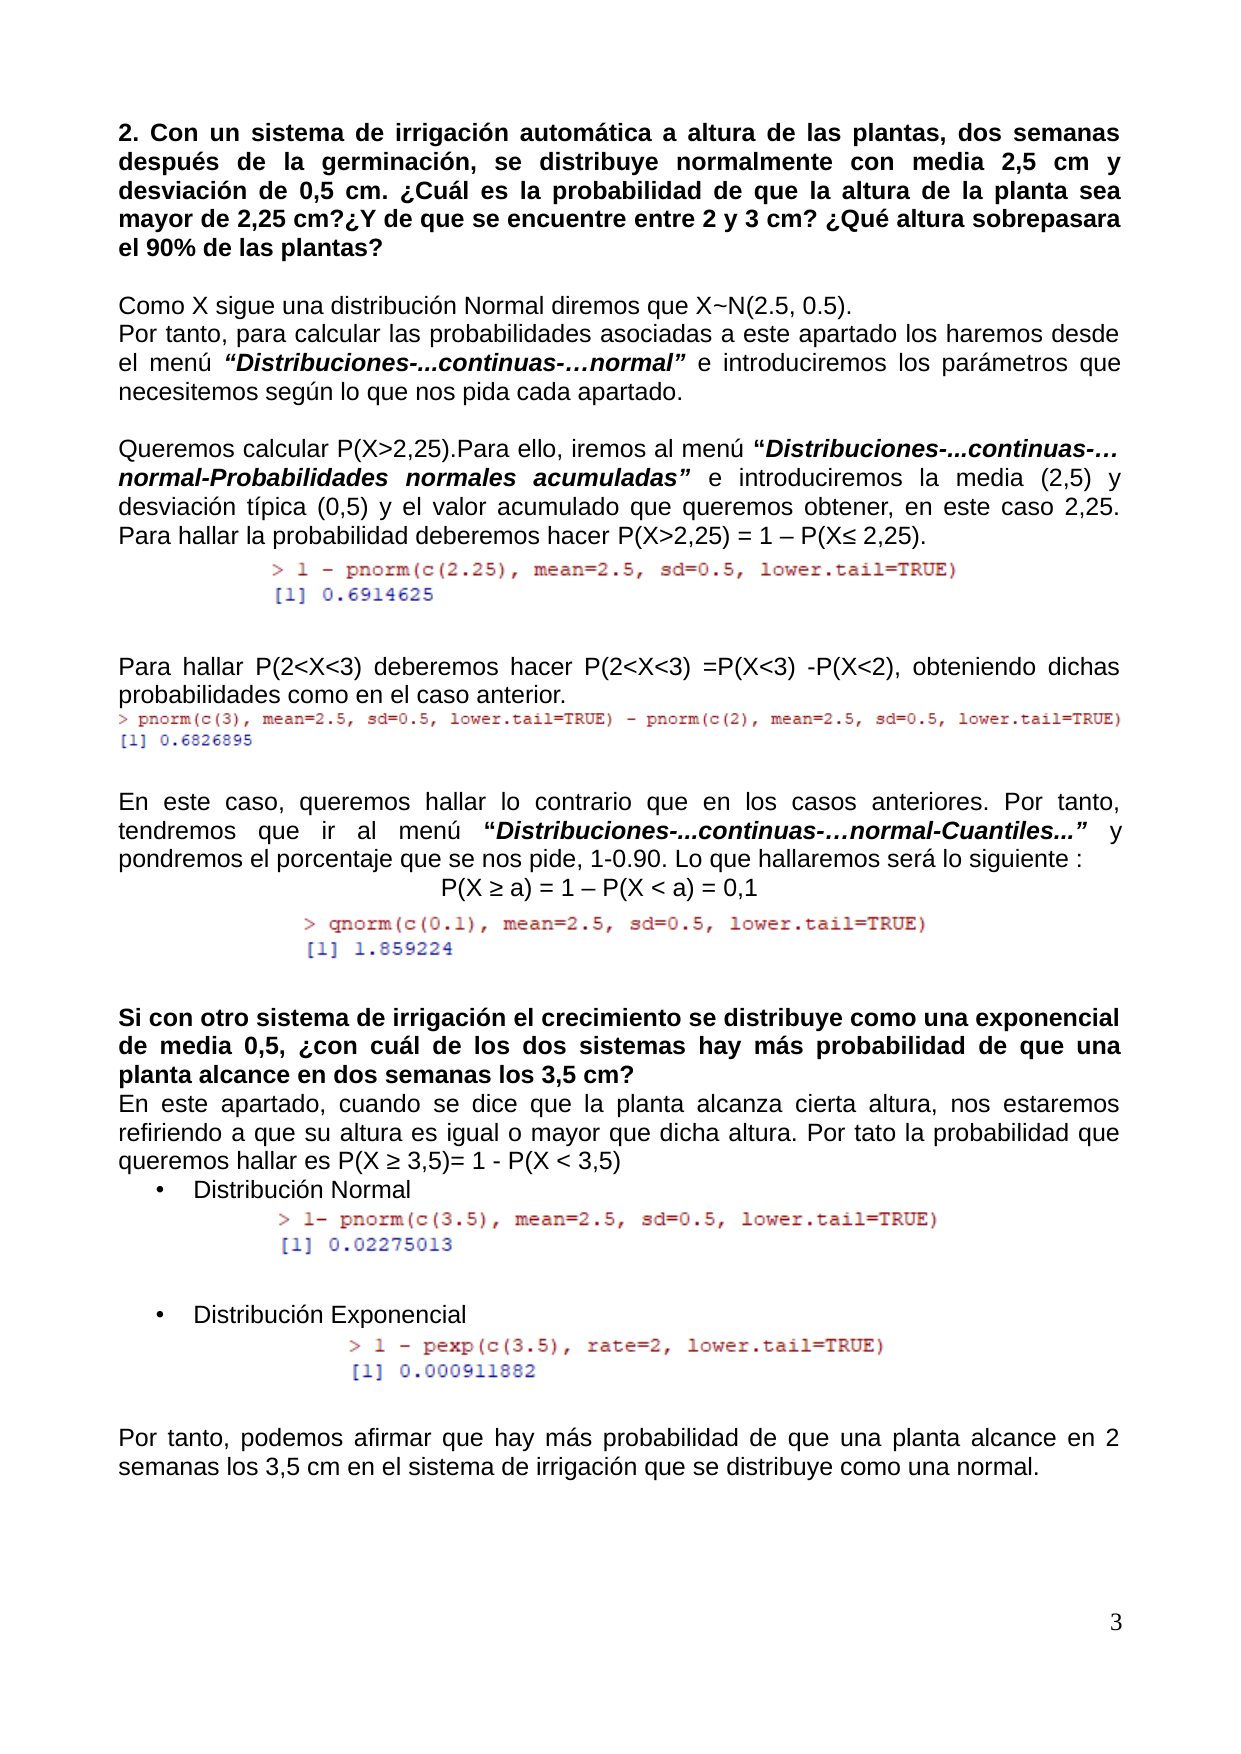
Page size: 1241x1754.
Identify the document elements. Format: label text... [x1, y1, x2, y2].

text Si con otro sistema de irrigación el crecimiento se distribuye como una exponencial de media 0,5, ¿con cuál de los dos sistemas hay más probabilidad de que una planta alcance en dos semanas los 3,5 cm? [118, 1003, 1122, 1089]
picture [118, 709, 1123, 759]
list Distribución Exponencial [156, 1300, 1122, 1329]
text Por tanto, para calcular las probabilidades asociadas a este apartado los haremos desde el menú “Distribuciones-...continuas-…normal” e introduciremos los parámetros que necesitemos según lo que nos pida cada apartado. [118, 319, 1122, 406]
text 2. Con un sistema de irrigación automática a altura de las plantas, dos semanas después de la germinación, se distribuye normalmente con media 2,5 cm y desviación de 0,5 cm. ¿Cuál es la probabilidad de que la altura de la planta sea mayor de 2,25 cm?¿Y de que se encuentre entre 2 y 3 cm? ¿Qué altura sobrepasara el 90% de las plantas? [118, 118, 1122, 262]
picture [267, 549, 973, 623]
picture [342, 1328, 899, 1395]
picture [299, 911, 941, 974]
text Por tanto, podemos afirmar que hay más probabilidad de que una planta alcance en 2 semanas los 3,5 cm en el sistema de irrigación que se distribuye como una normal. [118, 1423, 1122, 1481]
text En este caso, queremos hallar lo contrario que en los casos anteriores. Por tanto, tendremos que ir al menú “Distribuciones-...continuas-…normal-Cuantiles...” y pondremos el porcentaje que se nos pide, 1-0.90. Lo que hallaremos será lo siguiente : [118, 787, 1122, 873]
text P(X ≥ a) = 1 – P(X < a) = 0,1 [118, 873, 1122, 902]
text Como X sigue una distribución Normal diremos que X~N(2.5, 0.5). [118, 291, 1122, 319]
text Queremos calcular P(X>2,25).Para ello, iremos al menú “Distribuciones-...continuas-…normal-Probabilidades normales acumuladas” e introduciremos la media (2,5) y desviación típica (0,5) y el valor acumulado que queremos obtener, en este caso 2,25. Para hallar la probabilidad deberemos hacer P(X>2,25) = 1 – P(X≤ 2,25). [118, 434, 1122, 549]
text En este apartado, cuando se dice que la planta alcanza cierta altura, nos estaremos refiriendo a que su altura es igual o mayor que dicha altura. Por tato la probabilidad que queremos hallar es P(X ≥ 3,5)= 1 - P(X < 3,5) [118, 1089, 1122, 1175]
text Para hallar P(2<X<3) deberemos hacer P(2<X<3) =P(X<3) -P(X<2), obteniendo dichas probabilidades como en el caso anterior. [118, 652, 1122, 709]
picture [264, 1203, 976, 1272]
list Distribución Normal [156, 1175, 1122, 1204]
